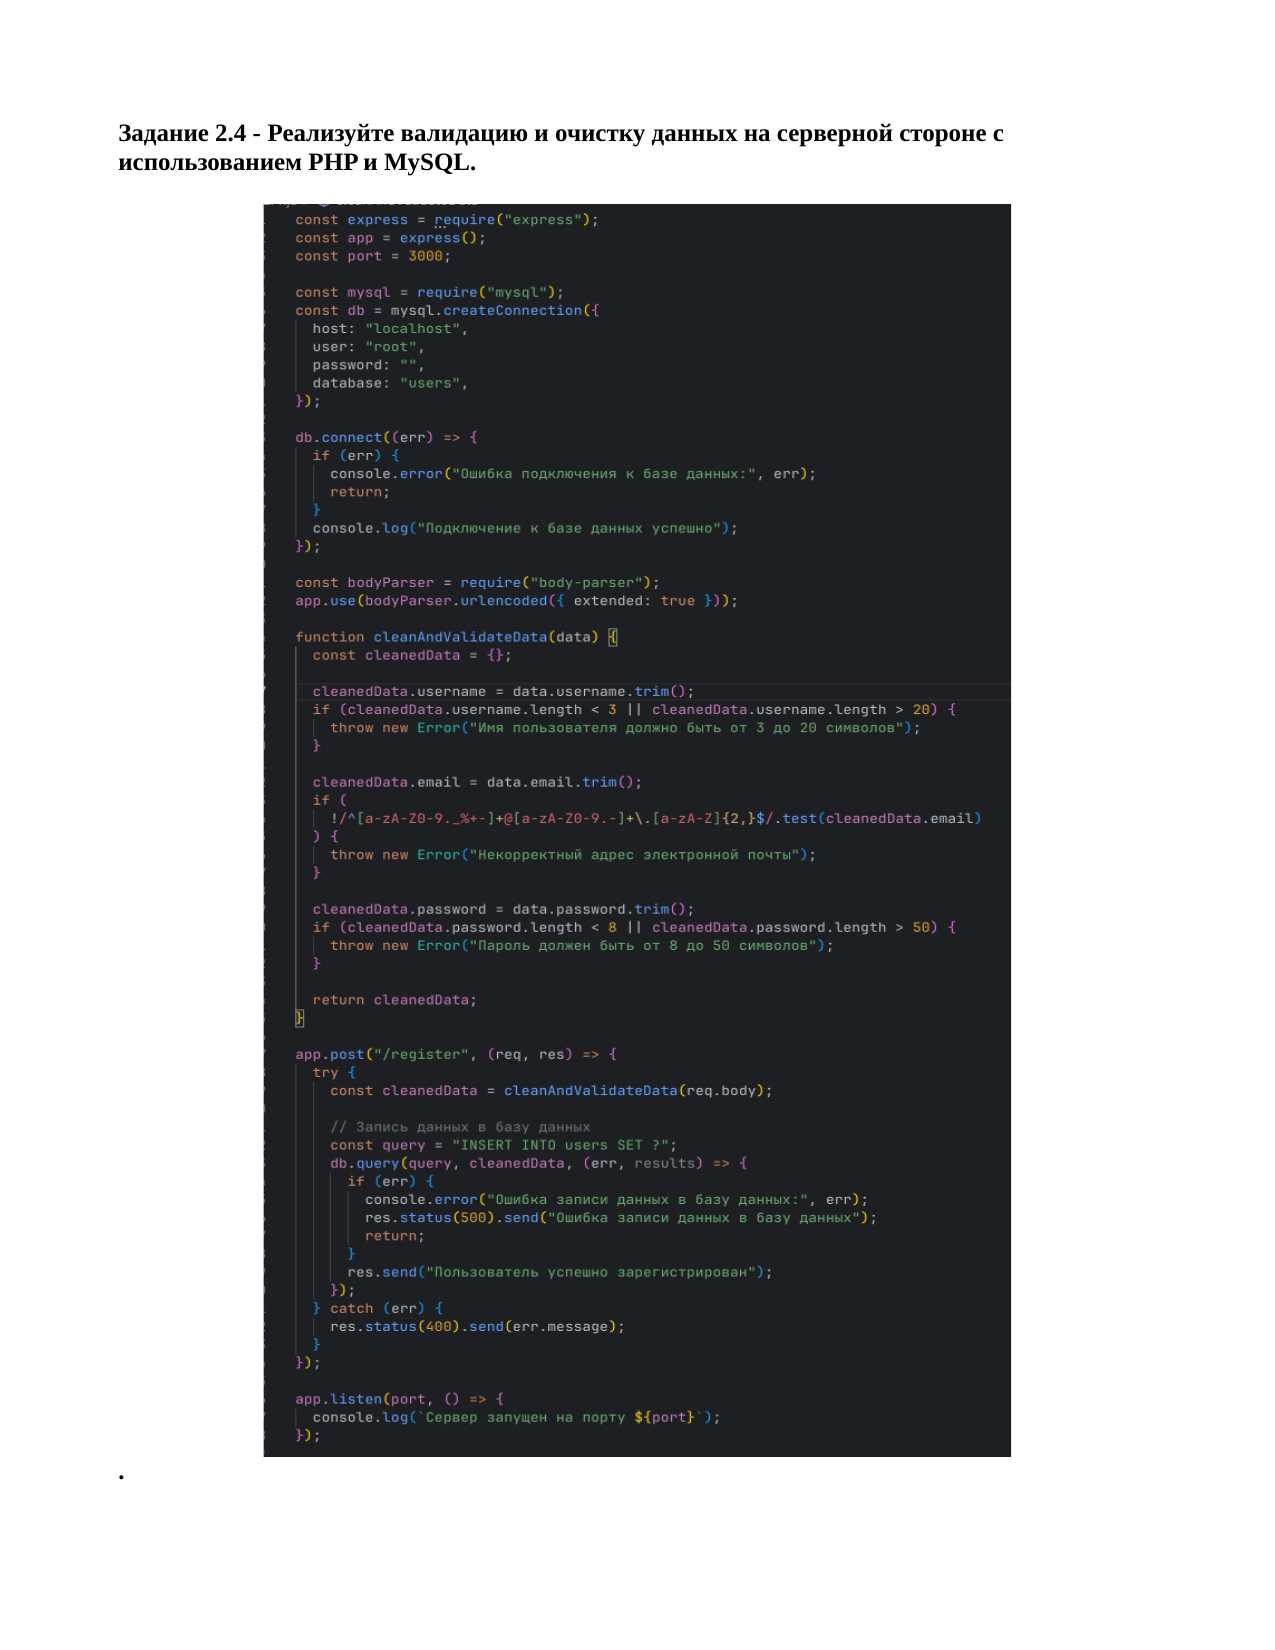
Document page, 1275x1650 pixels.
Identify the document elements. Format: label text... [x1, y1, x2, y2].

picture [263, 204, 1012, 1457]
text . [118, 204, 1157, 1485]
text Задание 2.4 - Реализуйте валидацию и очистку данных на серверной стороне с использованием PHP и MySQL. [118, 118, 1157, 176]
